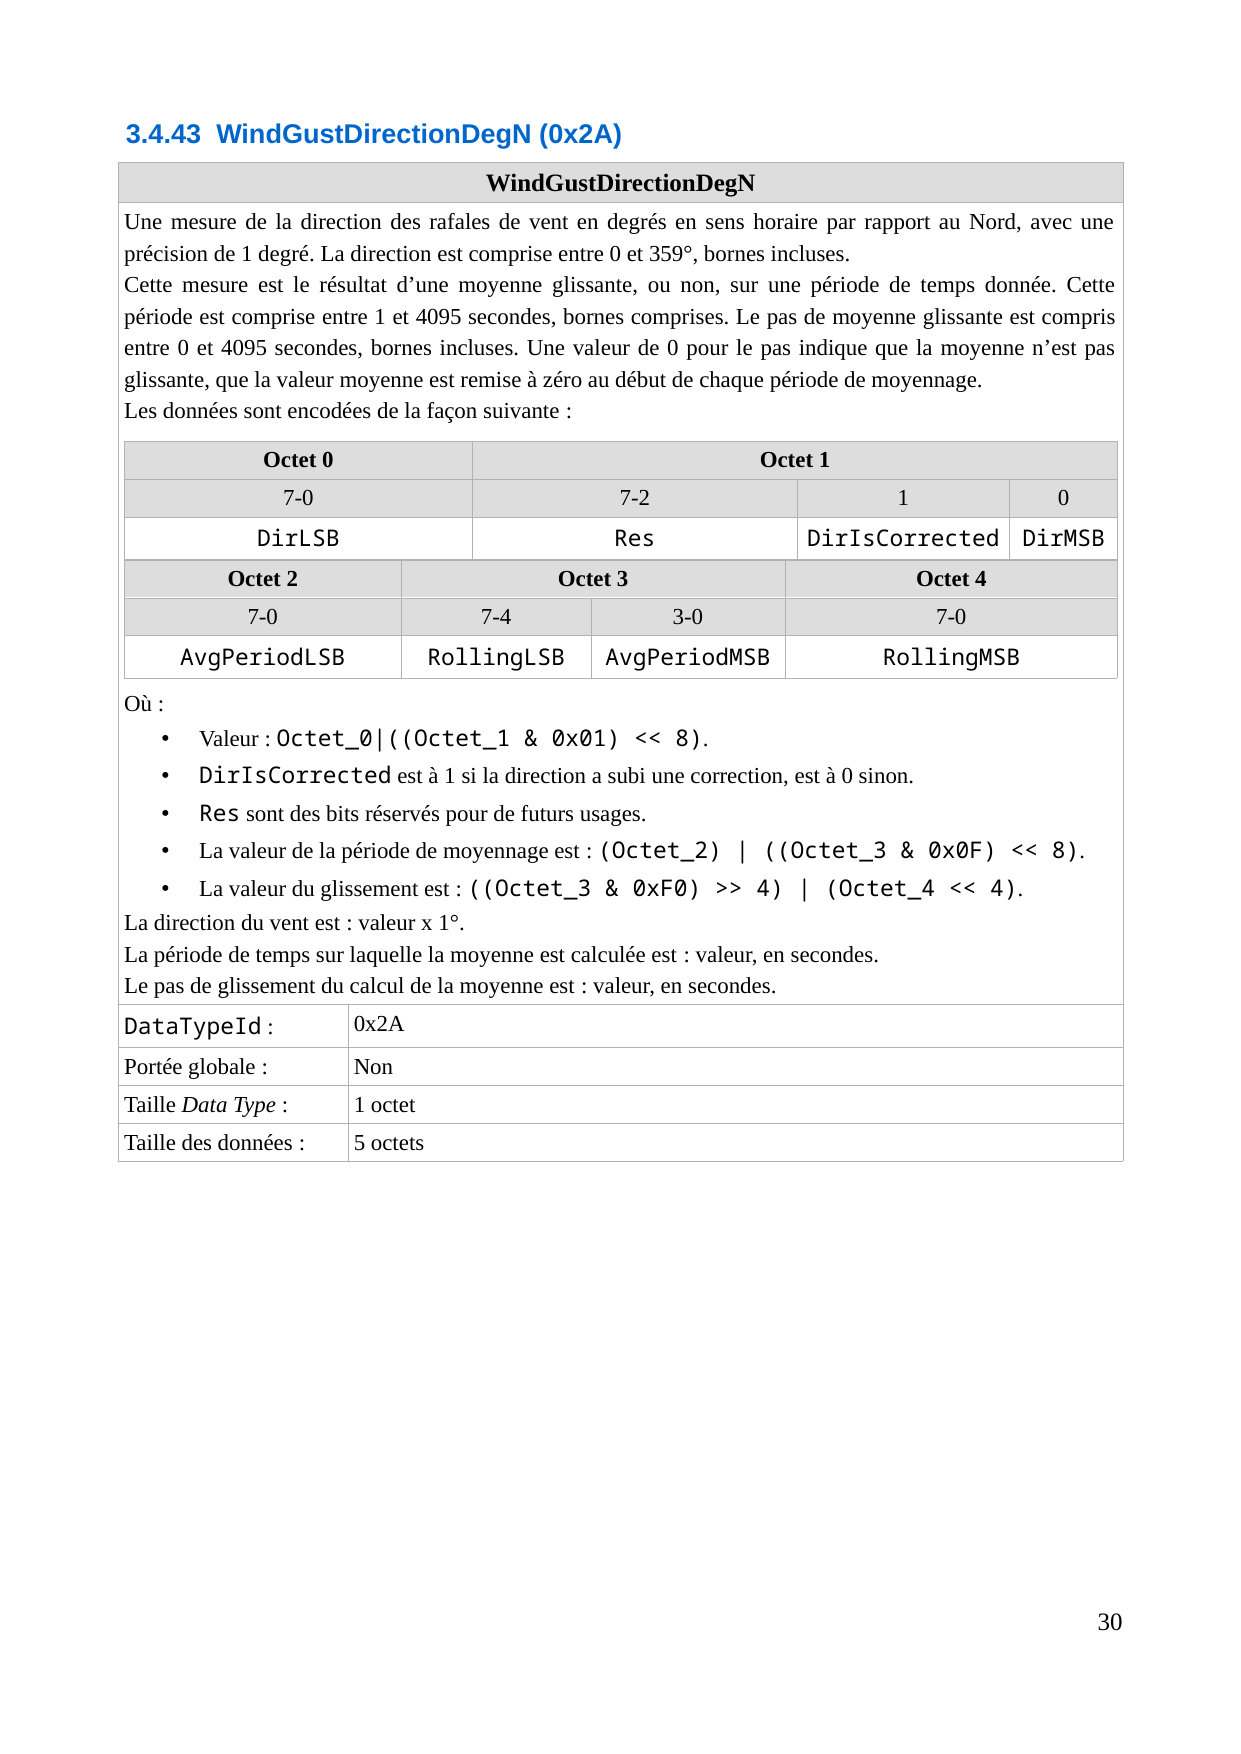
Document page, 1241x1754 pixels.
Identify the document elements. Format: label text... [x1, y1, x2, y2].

table_cell Taille Data Type : [119, 1086, 348, 1123]
table_cell 3-0 [592, 599, 785, 635]
table_cell DirLSB [125, 518, 472, 559]
subtitle WindGustDirectionDegN (0x2A) [118, 118, 1122, 149]
table_cell 5 octets [349, 1124, 1123, 1161]
table_header Octet 2 [125, 561, 401, 597]
table_header WindGustDirectionDegN [119, 163, 1123, 202]
table_cell Non [349, 1048, 1123, 1085]
table_cell 7-4 [402, 599, 591, 635]
table_cell RollingMSB [786, 636, 1117, 678]
table_cell Portée globale : [119, 1048, 348, 1085]
table_cell AvgPeriodLSB [125, 636, 401, 678]
table_cell DirMSB [1010, 518, 1117, 559]
table_cell 1 octet [349, 1086, 1123, 1123]
table_cell 7-0 [125, 480, 472, 517]
table_cell 1 [798, 480, 1009, 517]
table_cell 0x2A [349, 1005, 1123, 1047]
table_header Octet 1 [473, 442, 1117, 479]
table_header Octet 3 [402, 561, 785, 597]
table_cell DataTypeId : [119, 1005, 348, 1047]
table_header Octet 0 [125, 442, 472, 479]
table_cell 7-2 [473, 480, 797, 517]
table_cell 0 [1010, 480, 1117, 517]
table_cell Une mesure de la direction des rafales de vent en degrés en sens horaire par rapport au Nord, avec une précision de 1 degré. La direction est comprise entre 0 et 359°, bornes incluses. Cette mesure est le résultat d’une moyenne glissante, ou non, sur une période de temps donnée. Cette période est comprise entre 1 et 4095 secondes, bornes comprises. Le pas de moyenne glissante est compris entre 0 et 4095 secondes, bornes incluses. Une valeur de 0 pour le pas indique que la moyenne n’est pas glissante, que la valeur moyenne est remise à zéro au début de chaque période de moyennage. Les données sont encodées de la façon suivante : Où : Valeur : Octet_0|((Octet_1 & 0x01) << 8). DirIsCorrected est à 1 si la direction a subi une correction, est à 0 sinon. Res sont des bits réservés pour de futurs usages. La valeur de la période de moyennage est : (Octet_2) | ((Octet_3 & 0x0F) << 8). La valeur du glissement est : ((Octet_3 & 0xF0) >> 4) | (Octet_4 << 4). La direction du vent est : valeur x 1°. La période de temps sur laquelle la moyenne est calculée est : valeur, en secondes. Le pas de glissement du calcul de la moyenne est : valeur, en secondes. [119, 203, 1123, 1004]
table_cell DirIsCorrected [798, 518, 1009, 559]
table_cell RollingLSB [402, 636, 591, 678]
table_header Octet 4 [786, 561, 1117, 597]
table_cell 7-0 [125, 599, 401, 635]
table_cell AvgPeriodMSB [592, 636, 785, 678]
table_cell Res [473, 518, 797, 559]
table_cell Taille des données : [119, 1124, 348, 1161]
table_cell 7-0 [786, 599, 1117, 635]
